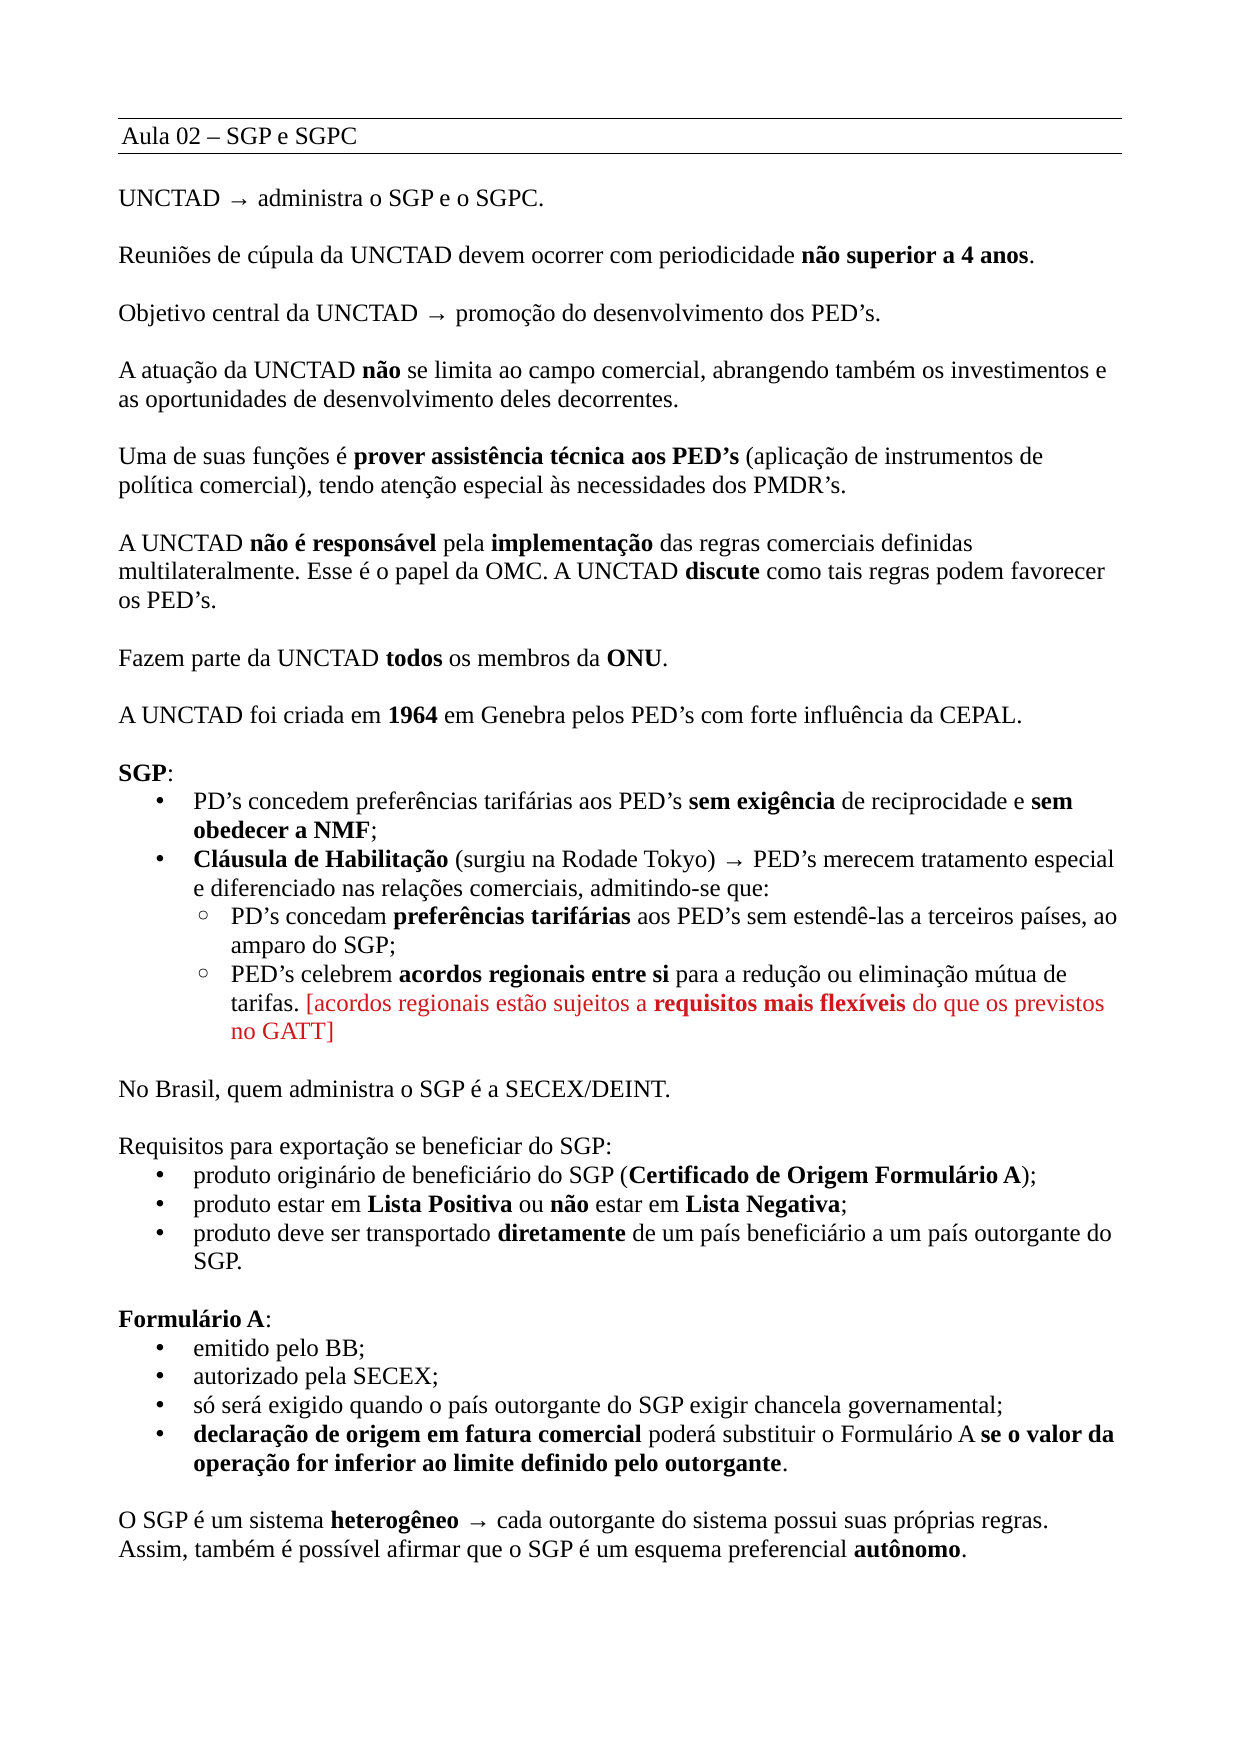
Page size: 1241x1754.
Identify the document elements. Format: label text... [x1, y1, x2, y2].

list emitido pelo BB; [156, 1333, 1122, 1361]
list produto originário de beneficiário do SGP (Certificado de Origem Formulário A); [156, 1160, 1122, 1189]
text Uma de suas funções é prover assistência técnica aos PED’s (aplicação de instrumentos de política comercial), tendo atenção especial às necessidades dos PMDR’s. [118, 441, 1122, 499]
text No Brasil, quem administra o SGP é a SECEX/DEINT. [118, 1074, 1122, 1103]
list produto deve ser transportado diretamente de um país beneficiário a um país outorgante do SGP. [156, 1218, 1122, 1275]
text Fazem parte da UNCTAD todos os membros da ONU. [118, 643, 1122, 671]
text O SGP é um sistema heterogêneo → cada outorgante do sistema possui suas próprias regras. Assim, também é possível afirmar que o SGP é um esquema preferencial autônomo. [118, 1505, 1122, 1563]
list PED’s celebrem acordos regionais entre si para a redução ou eliminação mútua de tarifas. [acordos regionais estão sujeitos a requisitos mais flexíveis do que os previstos no GATT] [193, 959, 1122, 1045]
text A UNCTAD não é responsável pela implementação das regras comerciais definidas multilateralmente. Esse é o papel da OMC. A UNCTAD discute como tais regras podem favorecer os PED’s. [118, 528, 1122, 614]
text UNCTAD → administra o SGP e o SGPC. [118, 183, 1122, 211]
list declaração de origem em fatura comercial poderá substituir o Formulário A se o valor da operação for inferior ao limite definido pelo outorgante. [156, 1419, 1122, 1476]
text A atuação da UNCTAD não se limita ao campo comercial, abrangendo também os investimentos e as oportunidades de desenvolvimento deles decorrentes. [118, 355, 1122, 413]
list só será exigido quando o país outorgante do SGP exigir chancela governamental; [156, 1390, 1122, 1419]
list autorizado pela SECEX; [156, 1361, 1122, 1390]
text Reuniões de cúpula da UNCTAD devem ocorrer com periodicidade não superior a 4 anos. [118, 240, 1122, 269]
text SGP: [118, 758, 1122, 786]
list PD’s concedam preferências tarifárias aos PED’s sem estendê-las a terceiros países, ao amparo do SGP; [193, 901, 1122, 959]
text A UNCTAD foi criada em 1964 em Genebra pelos PED’s com forte influência da CEPAL. [118, 700, 1122, 729]
text Requisitos para exportação se beneficiar do SGP: [118, 1131, 1122, 1160]
text Objetivo central da UNCTAD → promoção do desenvolvimento dos PED’s. [118, 298, 1122, 326]
list PD’s concedem preferências tarifárias aos PED’s sem exigência de reciprocidade e sem obedecer a NMF; [156, 786, 1122, 844]
text Formulário A: [118, 1304, 1122, 1333]
list Cláusula de Habilitação (surgiu na Rodade Tokyo) → PED’s merecem tratamento especial e diferenciado nas relações comerciais, admitindo-se que: [156, 844, 1122, 901]
list produto estar em Lista Positiva ou não estar em Lista Negativa; [156, 1189, 1122, 1218]
